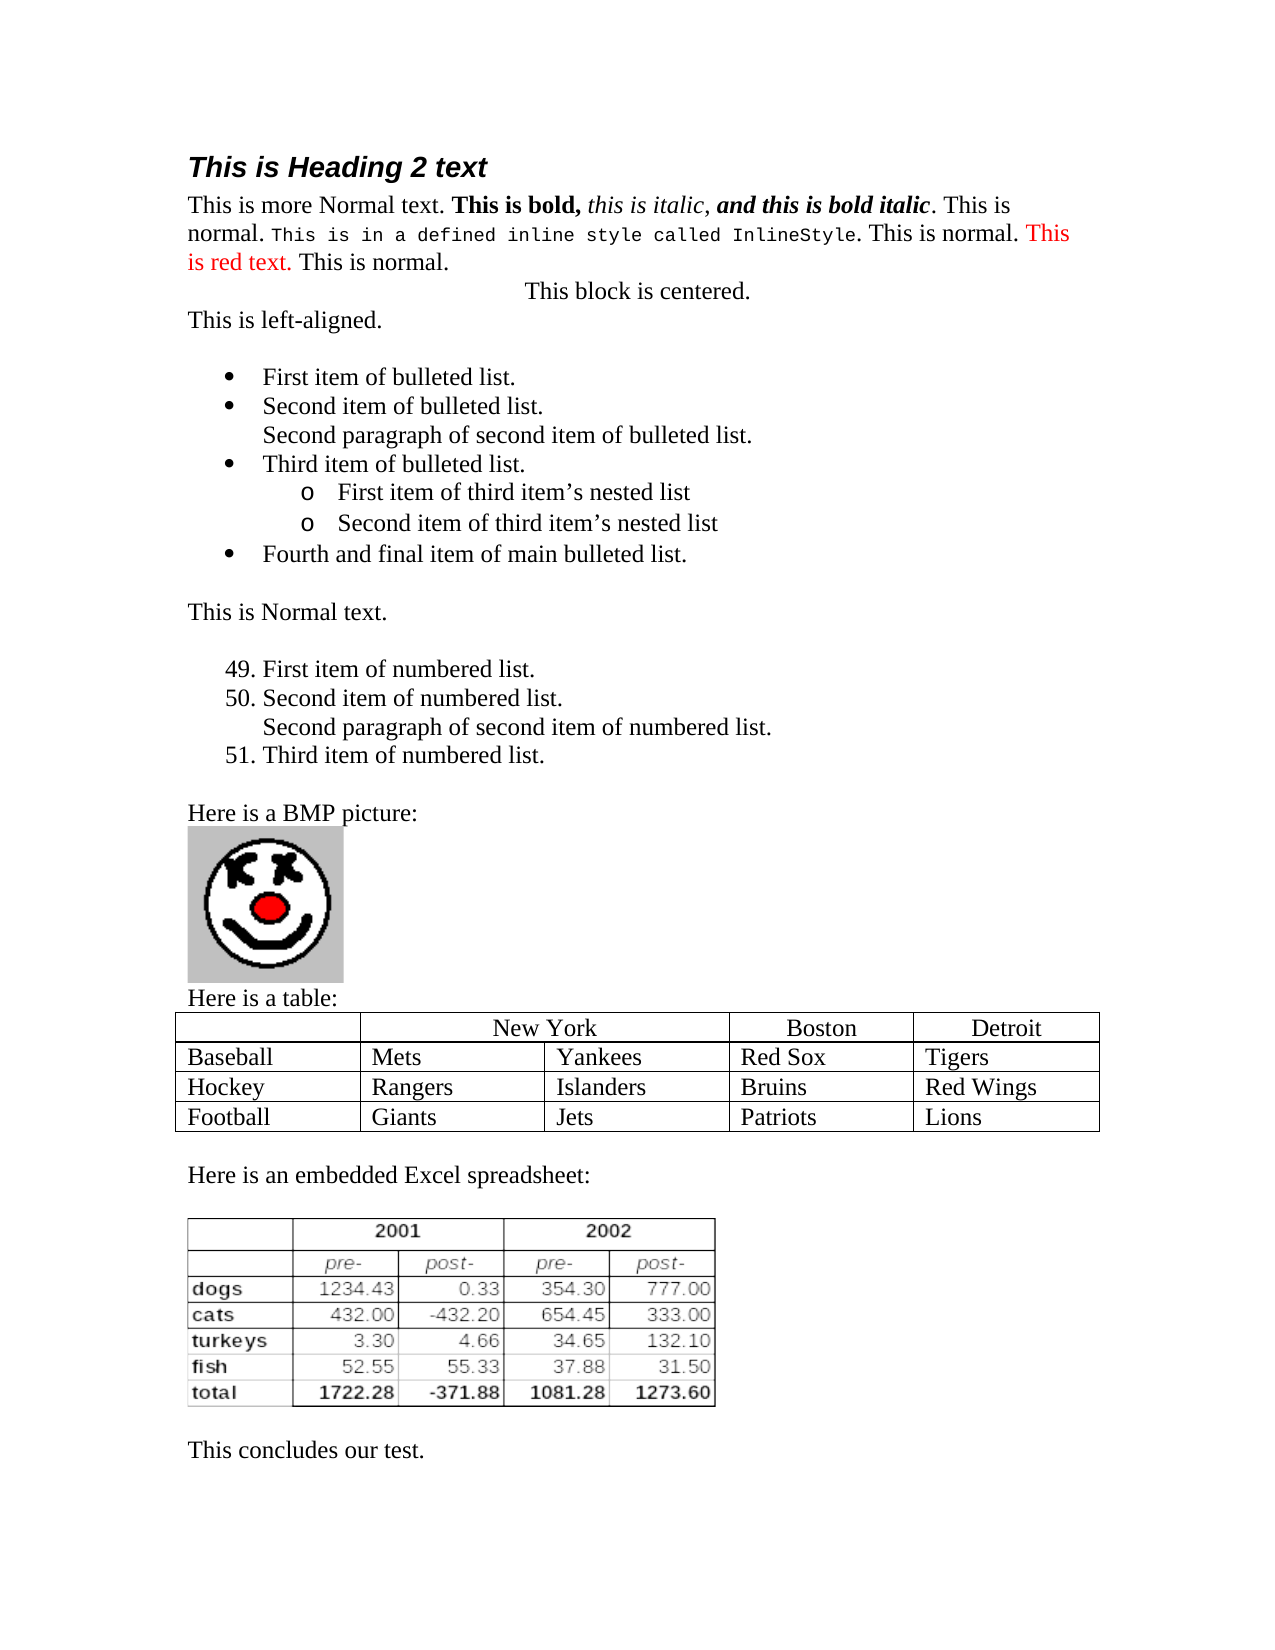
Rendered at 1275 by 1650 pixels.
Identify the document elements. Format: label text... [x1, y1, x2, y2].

table_cell Lions [914, 1102, 1099, 1131]
table_cell Rangers [361, 1072, 544, 1101]
table_cell Islanders [545, 1072, 729, 1101]
text Second paragraph of second item of numbered list. [262, 712, 1087, 740]
list Third item of numbered list. [225, 740, 1087, 769]
list First item of third item’s nested list [300, 477, 1087, 508]
table_cell Giants [361, 1102, 544, 1131]
table_cell Red Wings [914, 1072, 1099, 1101]
table_header [176, 1013, 360, 1041]
table_header New York [361, 1013, 729, 1041]
picture [187, 826, 344, 983]
table_cell Jets [545, 1102, 729, 1131]
text This block is centered. [187, 276, 1087, 305]
text This concludes our test. [187, 1435, 1087, 1464]
list First item of bulleted list. [225, 362, 1087, 391]
table_cell Yankees [545, 1043, 729, 1071]
table_header Boston [730, 1013, 913, 1041]
list Second item of bulleted list. [225, 391, 1087, 420]
text This is left-aligned. [187, 305, 1087, 334]
table_cell Hockey [176, 1072, 360, 1101]
table_cell Tigers [914, 1043, 1099, 1071]
list Second item of numbered list. [225, 683, 1087, 712]
text Here is a table: [187, 983, 1087, 1012]
text This is more Normal text. This is bold, this is italic, and this is bold italic. This is normal. This is in a defined inline style called InlineStyle. This is normal. This is red text. This is normal. [187, 190, 1087, 276]
list Second item of third item’s nested list [300, 508, 1087, 539]
table_cell Football [176, 1102, 360, 1131]
list Fourth and final item of main bulleted list. [225, 539, 1087, 568]
table_header Detroit [914, 1013, 1099, 1041]
text Second paragraph of second item of bulleted list. [262, 420, 1087, 449]
table_cell Baseball [176, 1043, 360, 1071]
text Here is an embedded Excel spreadsheet: [187, 1161, 1087, 1189]
list First item of numbered list. [225, 654, 1087, 683]
text This is Normal text. [187, 597, 1087, 625]
list Third item of bulleted list. [225, 449, 1087, 477]
table_cell Red Sox [730, 1043, 913, 1071]
subtitle This is Heading 2 text [187, 150, 1087, 183]
table_cell Mets [361, 1043, 544, 1071]
text Here is a BMP picture: [187, 798, 1087, 827]
table_cell Patriots [730, 1102, 913, 1131]
table_cell Bruins [730, 1072, 913, 1101]
